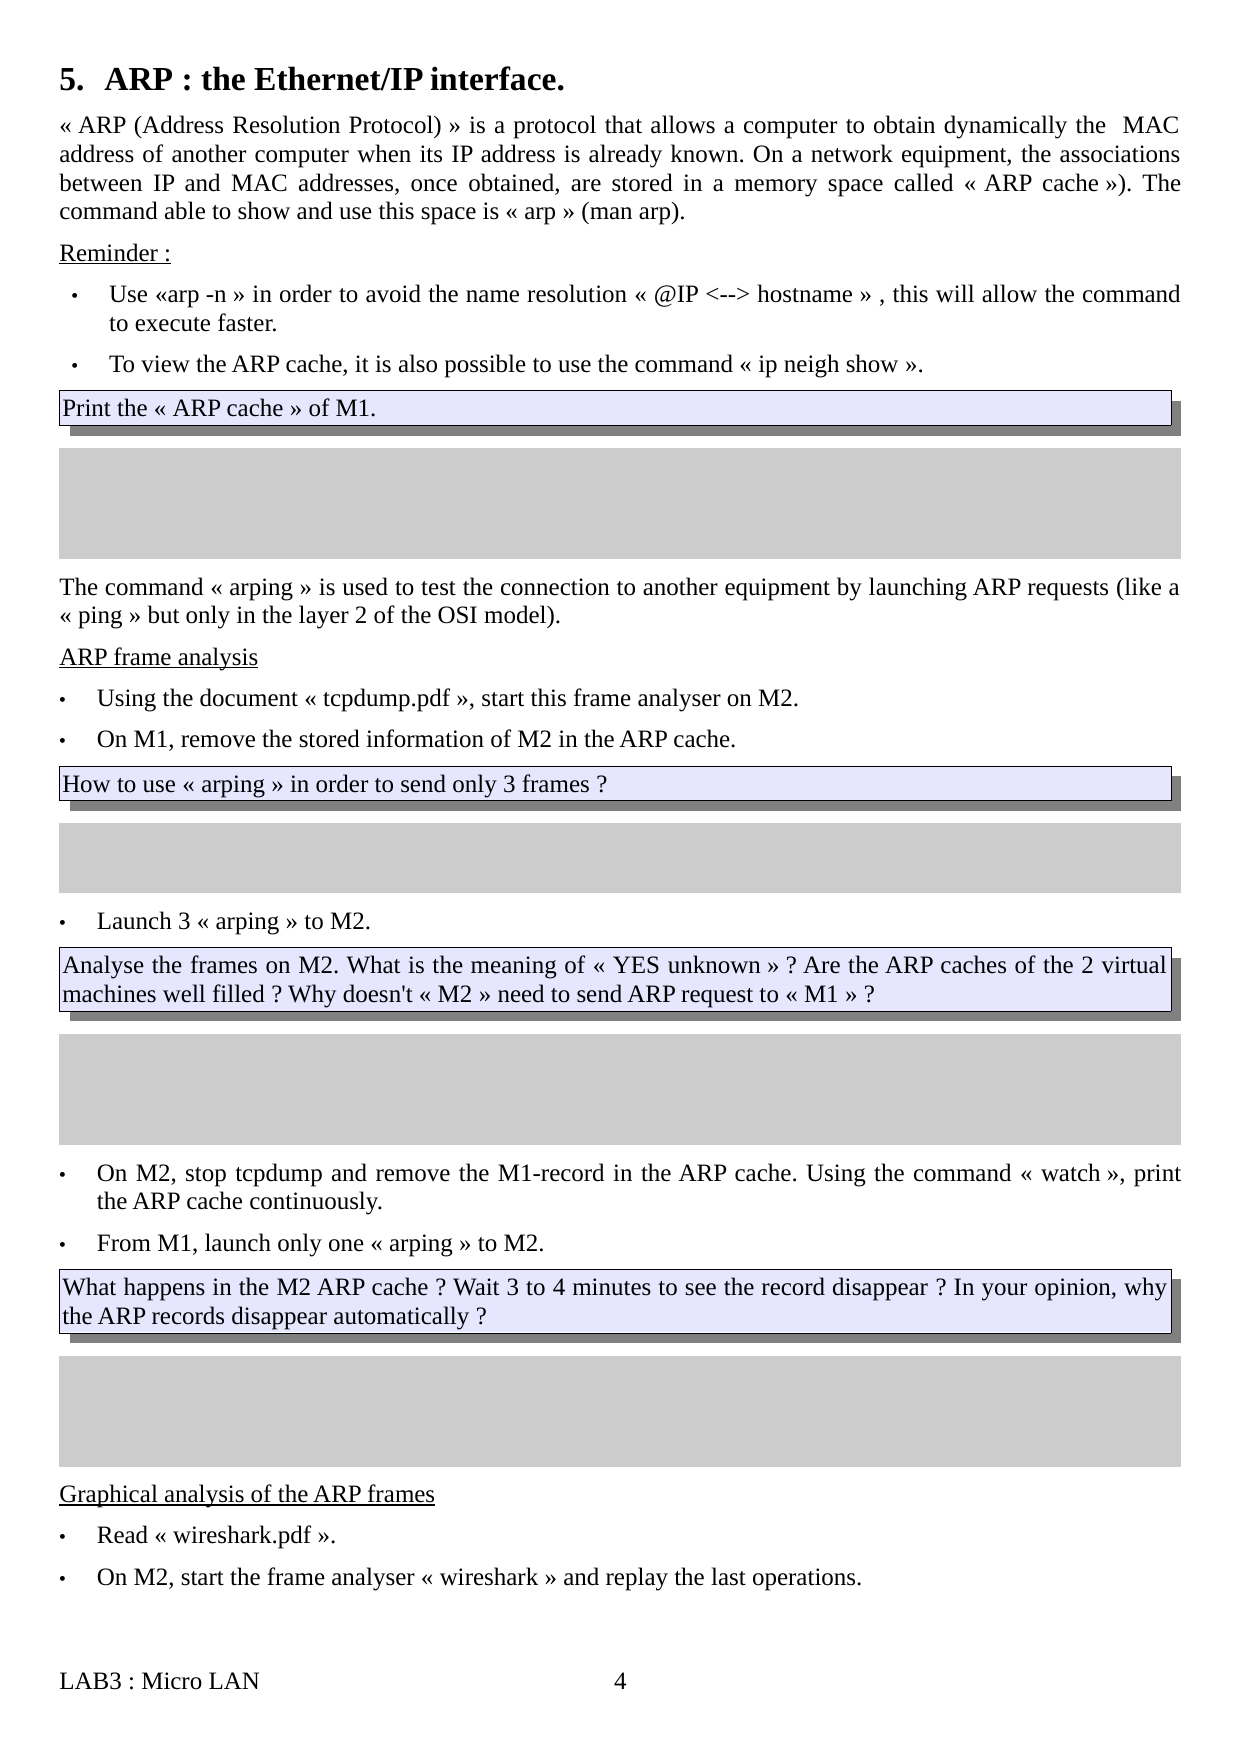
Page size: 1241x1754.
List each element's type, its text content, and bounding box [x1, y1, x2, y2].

list To view the ARP cache, it is also possible to use the command « ip neigh show ». [71, 349, 1181, 378]
text Analyse the frames on M2. What is the meaning of « YES unknown » ? Are the ARP caches of the 2 virtual machines well filled ? Why doesn't « M2 » need to send ARP request to « M1 » ? [60, 948, 1171, 1011]
text « ARP (Address Resolution Protocol) » is a protocol that allows a computer to obtain dynamically the MAC address of another computer when its IP address is already known. On a network equipment, the associations between IP and MAC addresses, once obtained, are stored in a memory space called « ARP cache »). The command able to show and use this space is « arp » (man arp). [59, 110, 1181, 225]
list From M1, launch only one « arping » to M2. [59, 1228, 1181, 1256]
text What happens in the M2 ARP cache ? Wait 3 to 4 minutes to see the record disappear ? In your opinion, why the ARP records disappear automatically ? [60, 1270, 1171, 1332]
list Read « wireshark.pdf ». [59, 1521, 1181, 1549]
text Graphical analysis of the ARP frames [59, 1479, 1181, 1508]
text Reminder : [59, 238, 1181, 266]
text ARP frame analysis [59, 642, 1181, 671]
list Launch 3 « arping » to M2. [59, 906, 1181, 935]
list On M1, remove the stored information of M2 in the ARP cache. [59, 724, 1181, 753]
text The command « arping » is used to test the connection to another equipment by launching ARP requests (like a « ping » but only in the layer 2 of the OSI model). [59, 572, 1181, 629]
subtitle ARP : the Ethernet/IP interface. [59, 59, 1181, 98]
text Print the « ARP cache » of M1. [60, 391, 1171, 425]
list On M2, stop tcpdump and remove the M1-record in the ARP cache. Using the command « watch », print the ARP cache continuously. [59, 1158, 1181, 1215]
list Using the document « tcpdump.pdf », start this frame analyser on M2. [59, 683, 1181, 712]
list On M2, start the frame analyser « wireshark » and replay the last operations. [59, 1562, 1181, 1591]
list Use «arp -n » in order to avoid the name resolution « @IP <--> hostname » , this will allow the command to execute faster. [71, 279, 1181, 336]
text How to use « arping » in order to send only 3 frames ? [60, 767, 1171, 800]
